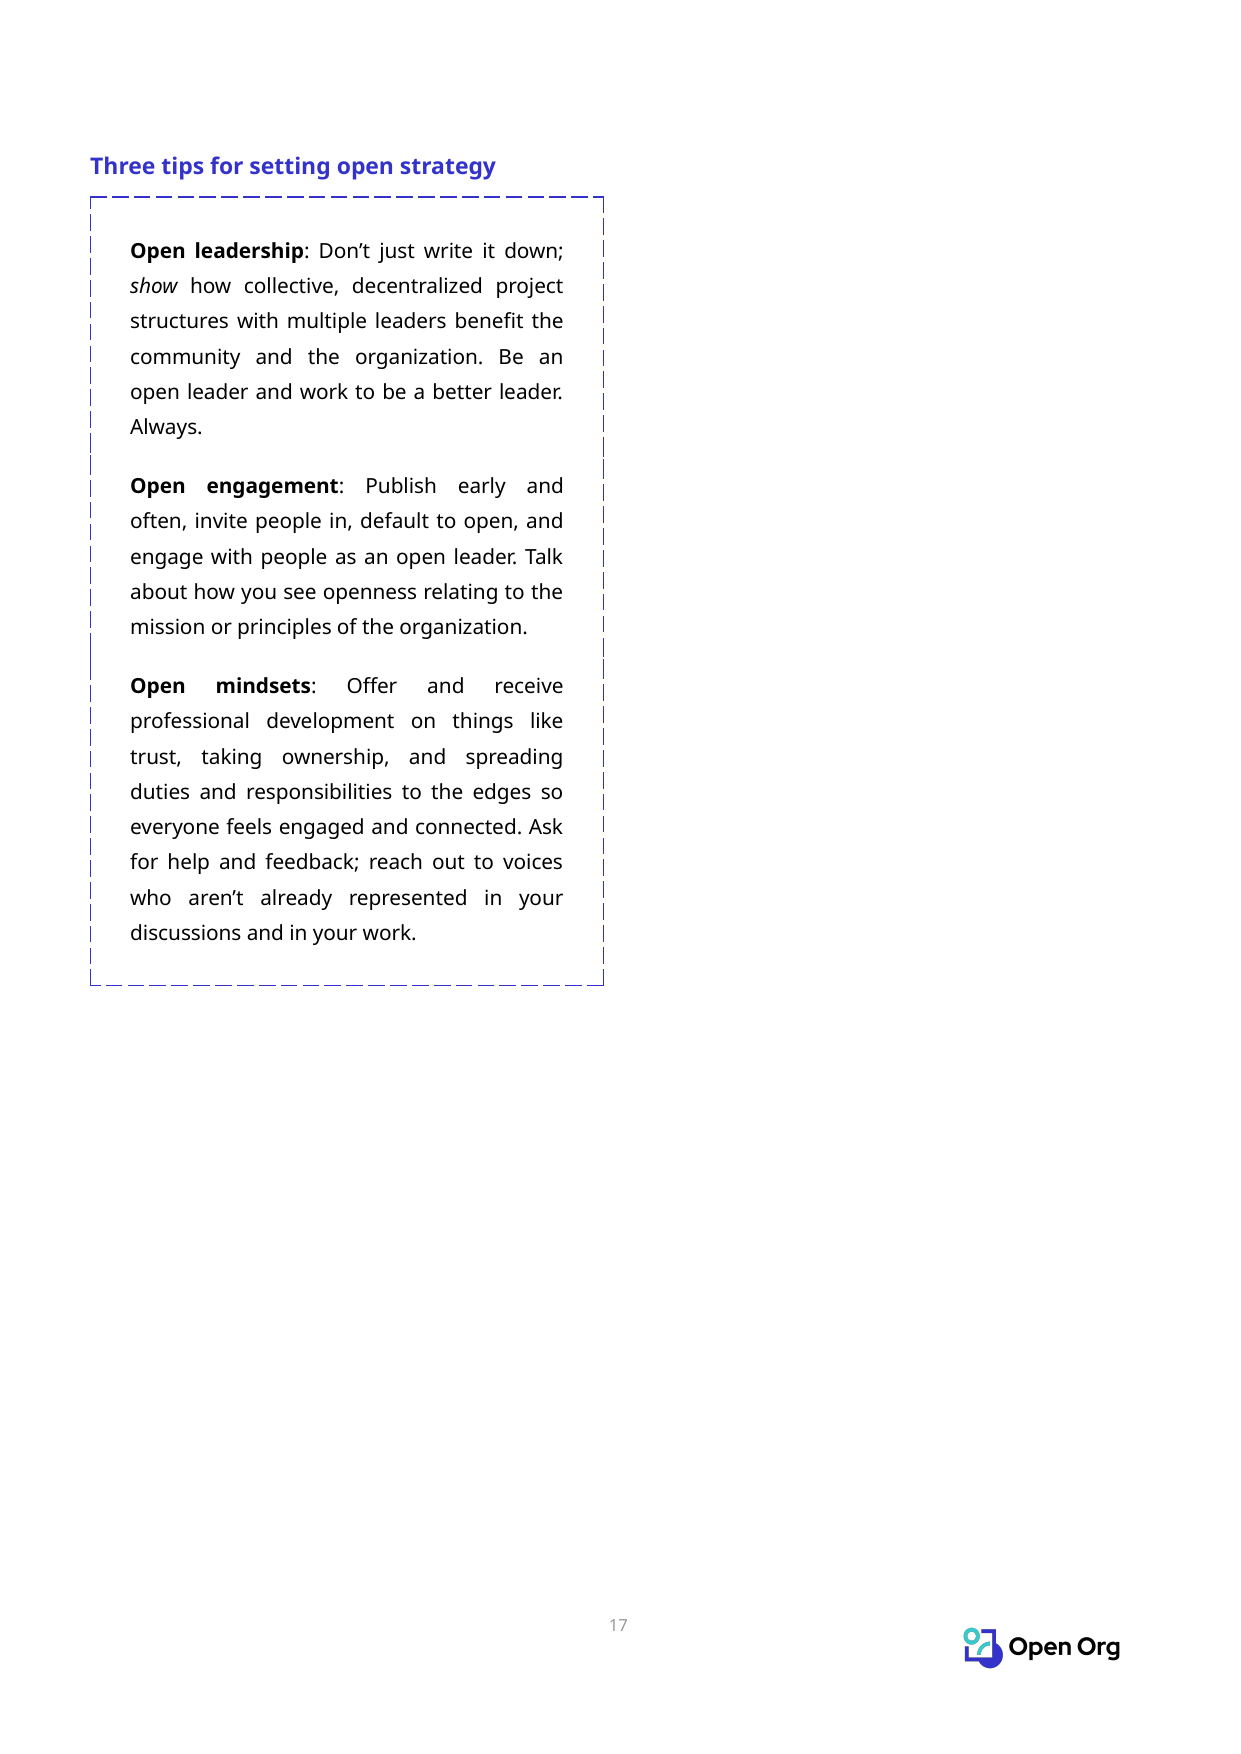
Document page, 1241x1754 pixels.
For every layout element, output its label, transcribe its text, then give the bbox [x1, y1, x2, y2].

text Open mindsets: Offer and receive professional development on things like trust, taking ownership, and spreading duties and responsibilities to the edges so everyone feels engaged and connected. Ask for help and feedback; reach out to voices who aren’t already represented in your discussions and in your work. [90, 632, 604, 986]
subtitle Three tips for setting open strategy [90, 150, 604, 181]
picture [963, 1627, 1120, 1669]
text Open engagement: Publish early and often, invite people in, default to open, and engage with people as an open leader. Talk about how you see openness relating to the mission or principles of the organization. [90, 432, 604, 632]
text Open leadership: Don’t just write it down; show how collective, decentralized project structures with multiple leaders benefit the community and the organization. Be an open leader and work to be a better leader. Always. [90, 196, 604, 432]
